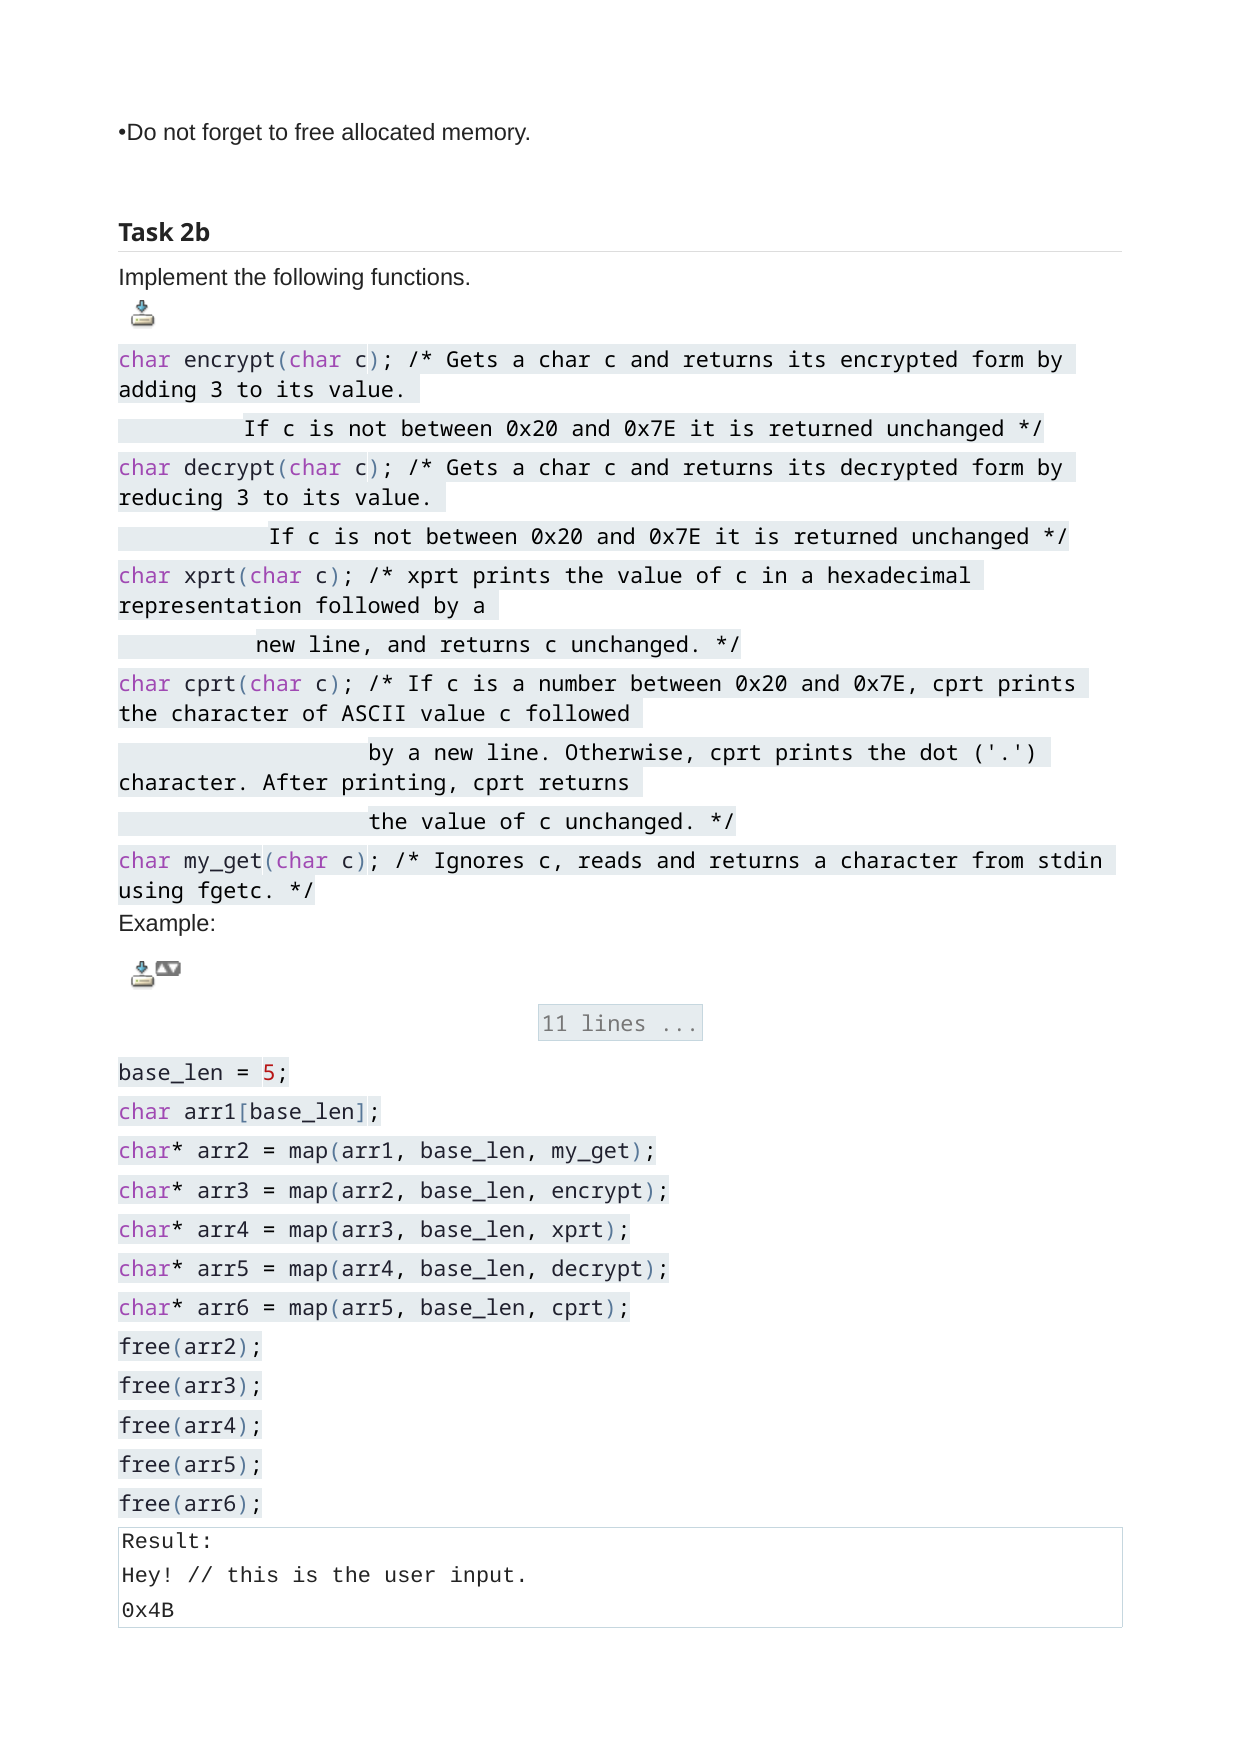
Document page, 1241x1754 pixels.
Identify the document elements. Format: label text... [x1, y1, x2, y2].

text Hey! // this is the user input. [119, 1561, 1122, 1589]
text free(arr2); [118, 1331, 1122, 1361]
text char decrypt(char c); /* Gets a char c and returns its decrypted form by reducing 3 to its value. [118, 452, 1122, 512]
text free(arr3); [118, 1371, 1122, 1400]
picture [130, 300, 156, 329]
text new line, and returns c unchanged. */ [118, 629, 1122, 659]
text base_len = 5; [118, 1057, 1122, 1087]
text the value of c unchanged. */ [118, 806, 1122, 836]
text free(arr4); [118, 1410, 1122, 1439]
text by a new line. Otherwise, cprt prints the dot ('.') character. After printing, cprt returns [118, 737, 1122, 797]
text 11 lines ... [539, 1005, 702, 1040]
text If c is not between 0x20 and 0x7E it is returned unchanged */ [118, 521, 1122, 551]
text free(arr6); [118, 1488, 1122, 1518]
text char cprt(char c); /* If c is a number between 0x20 and 0x7E, cprt prints the character of ASCII value c followed [118, 668, 1122, 728]
text char* arr2 = map(arr1, base_len, my_get); [118, 1136, 1122, 1165]
text char arr1[base_len]; [118, 1096, 1122, 1126]
text 0x4B [119, 1596, 1122, 1627]
list Do not forget to free allocated memory. [118, 118, 1122, 145]
text char* arr4 = map(arr3, base_len, xprt); [118, 1214, 1122, 1244]
text Result: [119, 1528, 1122, 1555]
text [703, 1004, 1122, 1041]
text char my_get(char c); /* Ignores c, reads and returns a character from stdin using fgetc. */ [118, 845, 1122, 905]
text char* arr3 = map(arr2, base_len, encrypt); [118, 1175, 1122, 1204]
text char* arr5 = map(arr4, base_len, decrypt); [118, 1253, 1122, 1283]
text char* arr6 = map(arr5, base_len, cprt); [118, 1292, 1122, 1322]
text free(arr5); [118, 1449, 1122, 1479]
text If c is not between 0x20 and 0x7E it is returned unchanged */ [118, 413, 1122, 443]
picture [130, 961, 181, 990]
text [118, 1004, 538, 1041]
text char encrypt(char c); /* Gets a char c and returns its encrypted form by adding 3 to its value. [118, 344, 1122, 403]
text Implement the following functions. [118, 264, 1122, 291]
text char xprt(char c); /* xprt prints the value of c in a hexadecimal representation followed by a [118, 560, 1122, 620]
subtitle Task 2b [118, 214, 1122, 251]
text Example: [118, 910, 1122, 937]
